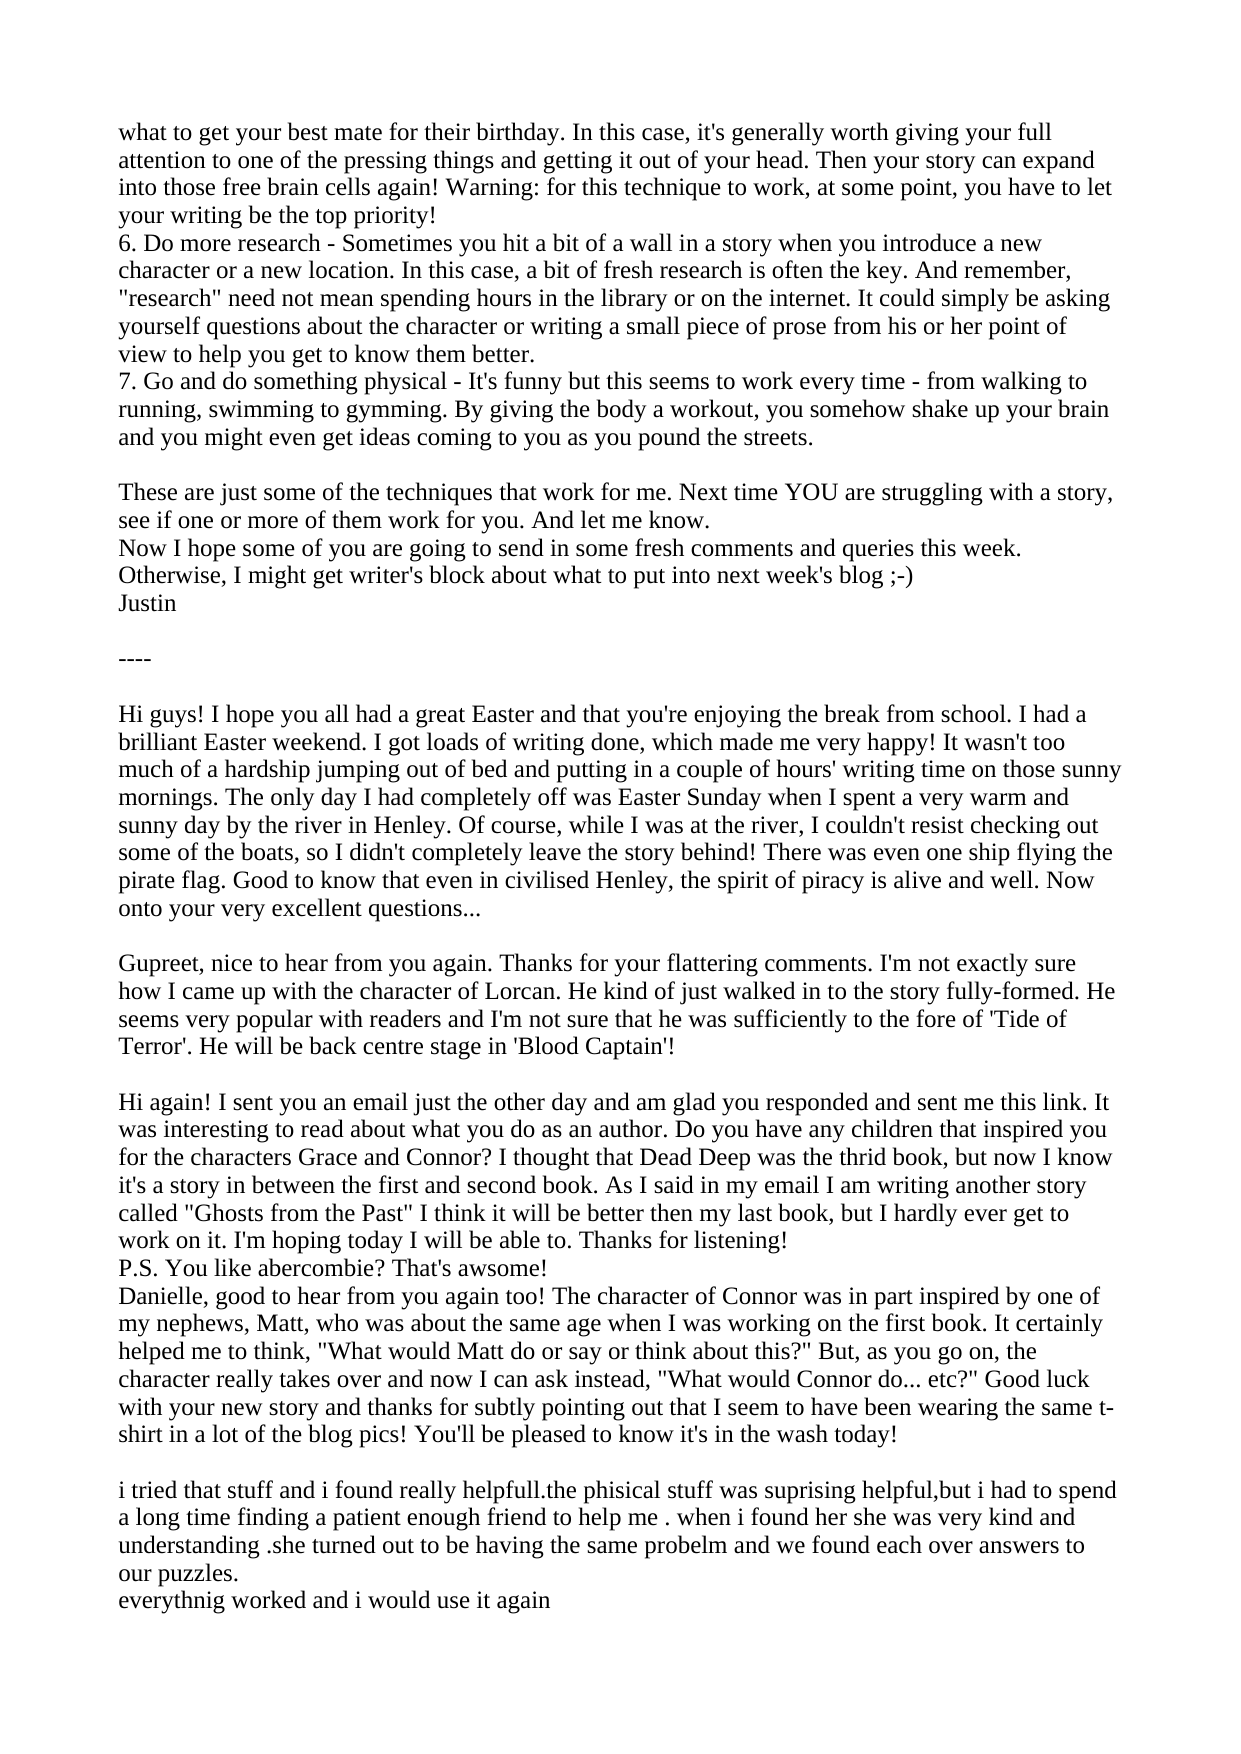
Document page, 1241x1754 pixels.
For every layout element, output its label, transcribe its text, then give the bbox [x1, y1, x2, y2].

text ---- [118, 644, 1122, 672]
text Justin [118, 589, 1122, 617]
text P.S. You like abercombie? That's awsome! [118, 1254, 1122, 1282]
text Now I hope some of you are going to send in some fresh comments and queries this week. Otherwise, I might get writer's block about what to put into next week's blog ;-) [118, 534, 1122, 589]
text Gupreet, nice to hear from you again. Thanks for your flattering comments. I'm not exactly sure how I came up with the character of Lorcan. He kind of just walked in to the story fully-formed. He seems very popular with readers and I'm not sure that he was sufficiently to the fore of 'Tide of Terror'. He will be back centre stage in 'Blood Captain'! [118, 949, 1122, 1060]
text i tried that stuff and i found really helpfull.the phisical stuff was suprising helpful,but i had to spend a long time finding a patient enough friend to help me . when i found her she was very kind and understanding .she turned out to be having the same probelm and we found each over answers to our puzzles. [118, 1476, 1122, 1587]
text everythnig worked and i would use it again [118, 1587, 1122, 1614]
text Hi guys! I hope you all had a great Easter and that you're enjoying the break from school. I had a brilliant Easter weekend. I got loads of writing done, which made me very happy! It wasn't too much of a hardship jumping out of bed and putting in a couple of hours' writing time on those sunny mornings. The only day I had completely off was Easter Sunday when I spent a very warm and sunny day by the river in Henley. Of course, while I was at the river, I couldn't resist checking out some of the boats, so I didn't completely leave the story behind! There was even one ship flying the pirate flag. Good to know that even in civilised Henley, the spirit of piracy is alive and well. Now onto your very excellent questions... [118, 700, 1122, 922]
text These are just some of the techniques that work for me. Next time YOU are struggling with a story, see if one or more of them work for you. And let me know. [118, 478, 1122, 534]
text what to get your best mate for their birthday. In this case, it's generally worth giving your full attention to one of the pressing things and getting it out of your head. Then your story can expand into those free brain cells again! Warning: for this technique to work, at some point, you have to let your writing be the top priority! [118, 118, 1122, 229]
text Hi again! I sent you an email just the other day and am glad you responded and sent me this link. It was interesting to read about what you do as an author. Do you have any children that inspired you for the characters Grace and Connor? I thought that Dead Deep was the thrid book, but now I know it's a story in between the first and second book. As I said in my email I am writing another story called "Ghosts from the Past" I think it will be better then my last book, but I hardly ever get to work on it. I'm hoping today I will be able to. Thanks for listening! [118, 1088, 1122, 1254]
text Danielle, good to hear from you again too! The character of Connor was in part inspired by one of my nephews, Matt, who was about the same age when I was working on the first book. It certainly helped me to think, "What would Matt do or say or think about this?" But, as you go on, the character really takes over and now I can ask instead, "What would Connor do... etc?" Good luck with your new story and thanks for subtly pointing out that I seem to have been wearing the same t-shirt in a lot of the blog pics! You'll be pleased to know it's in the wash today! [118, 1282, 1122, 1448]
text 7. Go and do something physical - It's funny but this seems to work every time - from walking to running, swimming to gymming. By giving the body a workout, you somehow shake up your brain and you might even get ideas coming to you as you pound the streets. [118, 367, 1122, 451]
text 6. Do more research - Sometimes you hit a bit of a wall in a story when you introduce a new character or a new location. In this case, a bit of fresh research is often the key. And remember, "research" need not mean spending hours in the library or on the internet. It could simply be asking yourself questions about the character or writing a small piece of prose from his or her point of view to help you get to know them better. [118, 229, 1122, 367]
